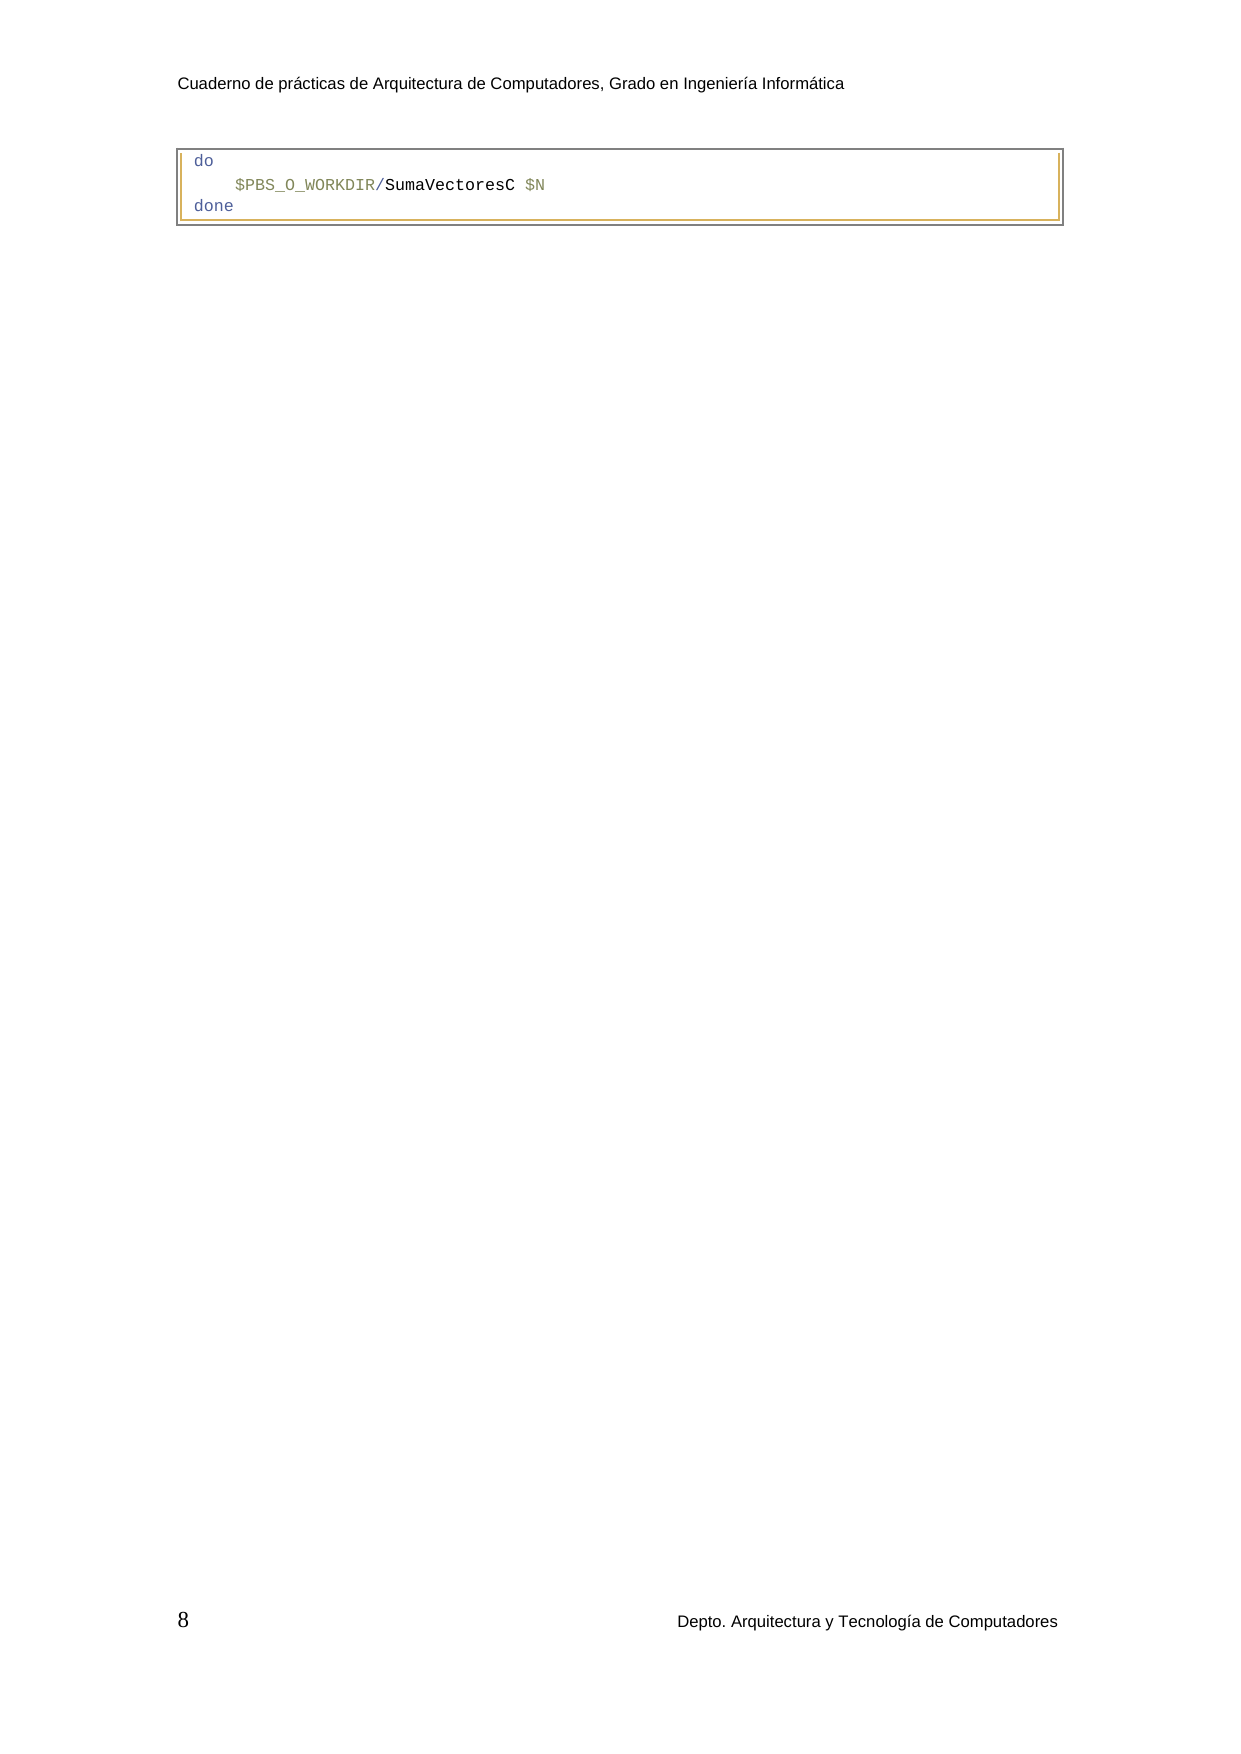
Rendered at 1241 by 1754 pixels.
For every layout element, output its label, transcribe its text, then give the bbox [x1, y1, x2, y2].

table_cell do $PBS_O_WORKDIR/SumaVectoresC $N done [178, 150, 1062, 224]
